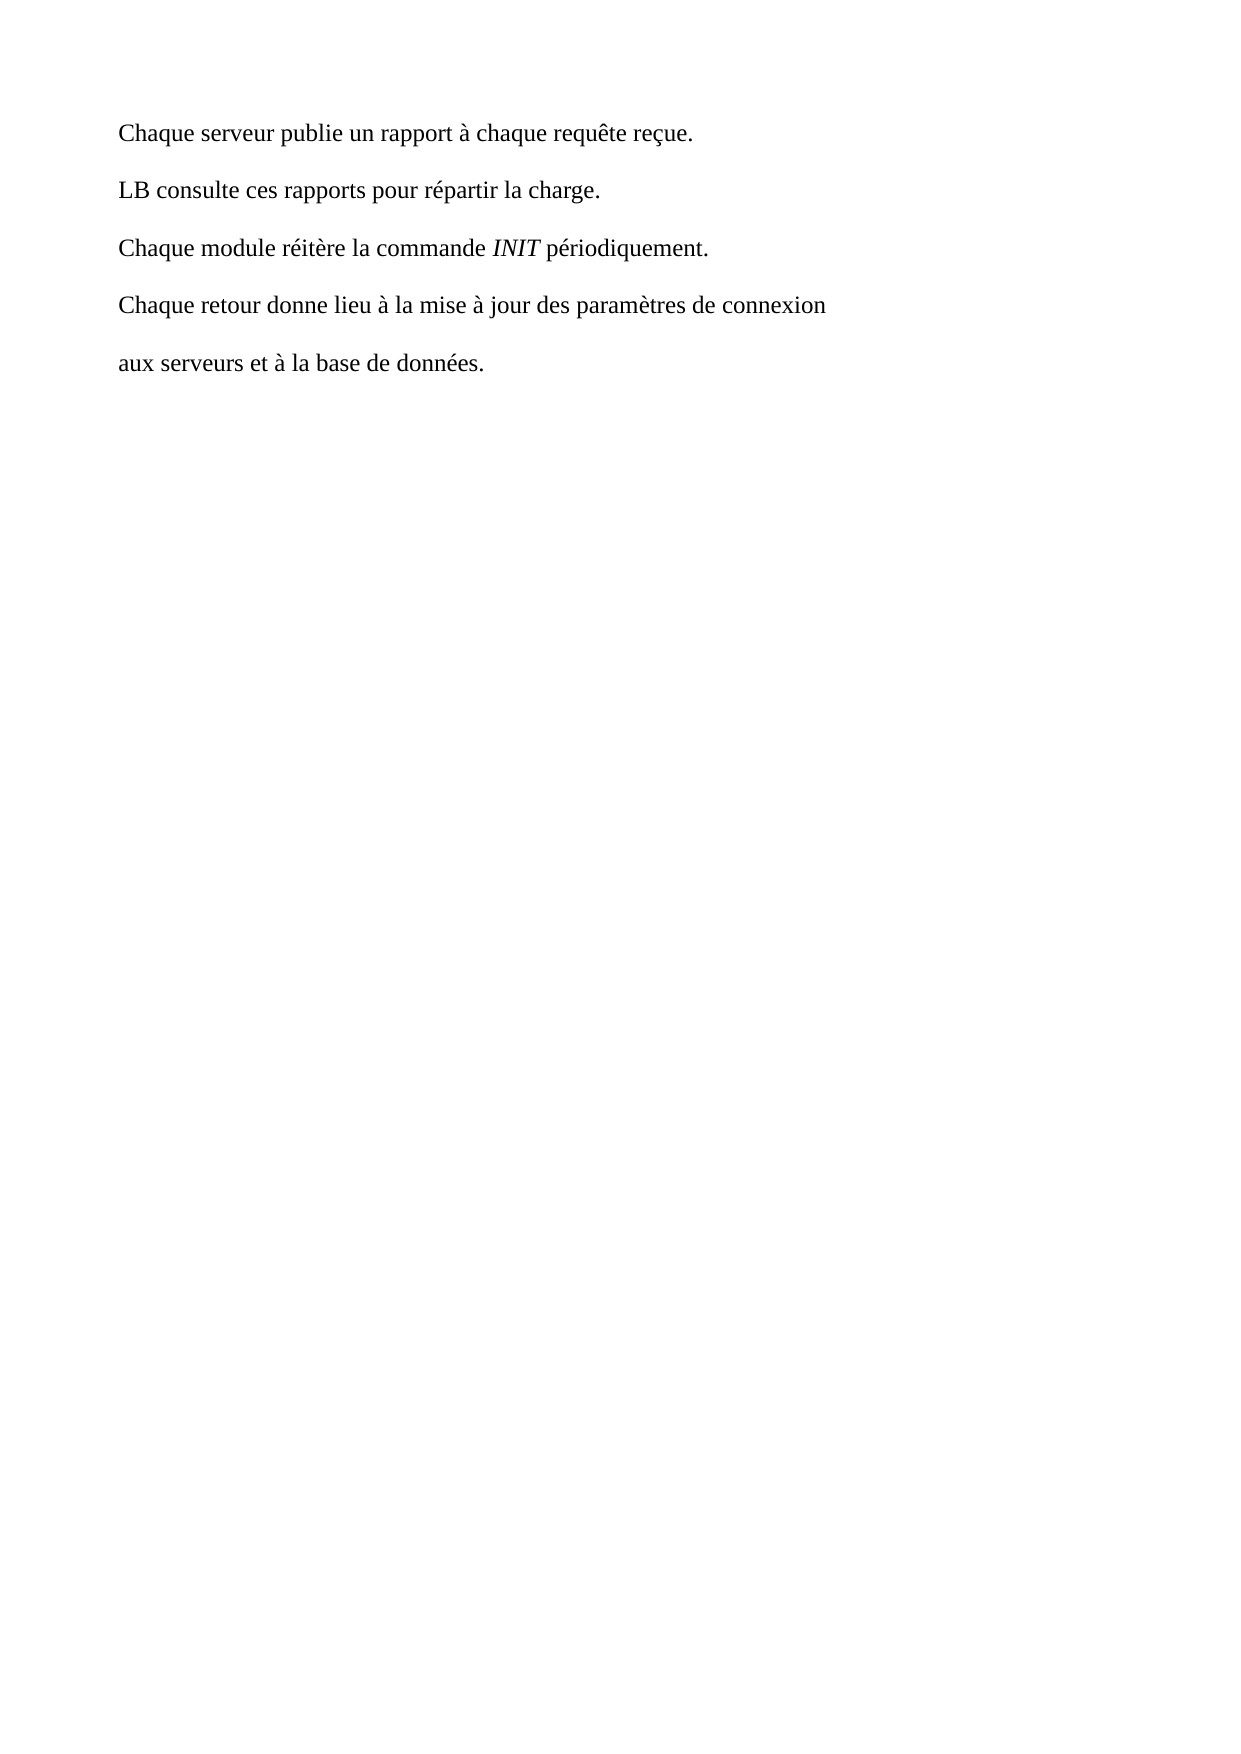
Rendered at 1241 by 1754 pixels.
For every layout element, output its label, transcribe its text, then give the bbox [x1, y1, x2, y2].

text Chaque module réitère la commande INIT périodiquement. [118, 233, 1122, 262]
text Chaque serveur publie un rapport à chaque requête reçue. [118, 118, 1122, 147]
text aux serveurs et à la base de données. [118, 348, 1122, 377]
text Chaque retour donne lieu à la mise à jour des paramètres de connexion [118, 291, 1122, 319]
text LB consulte ces rapports pour répartir la charge. [118, 176, 1122, 204]
